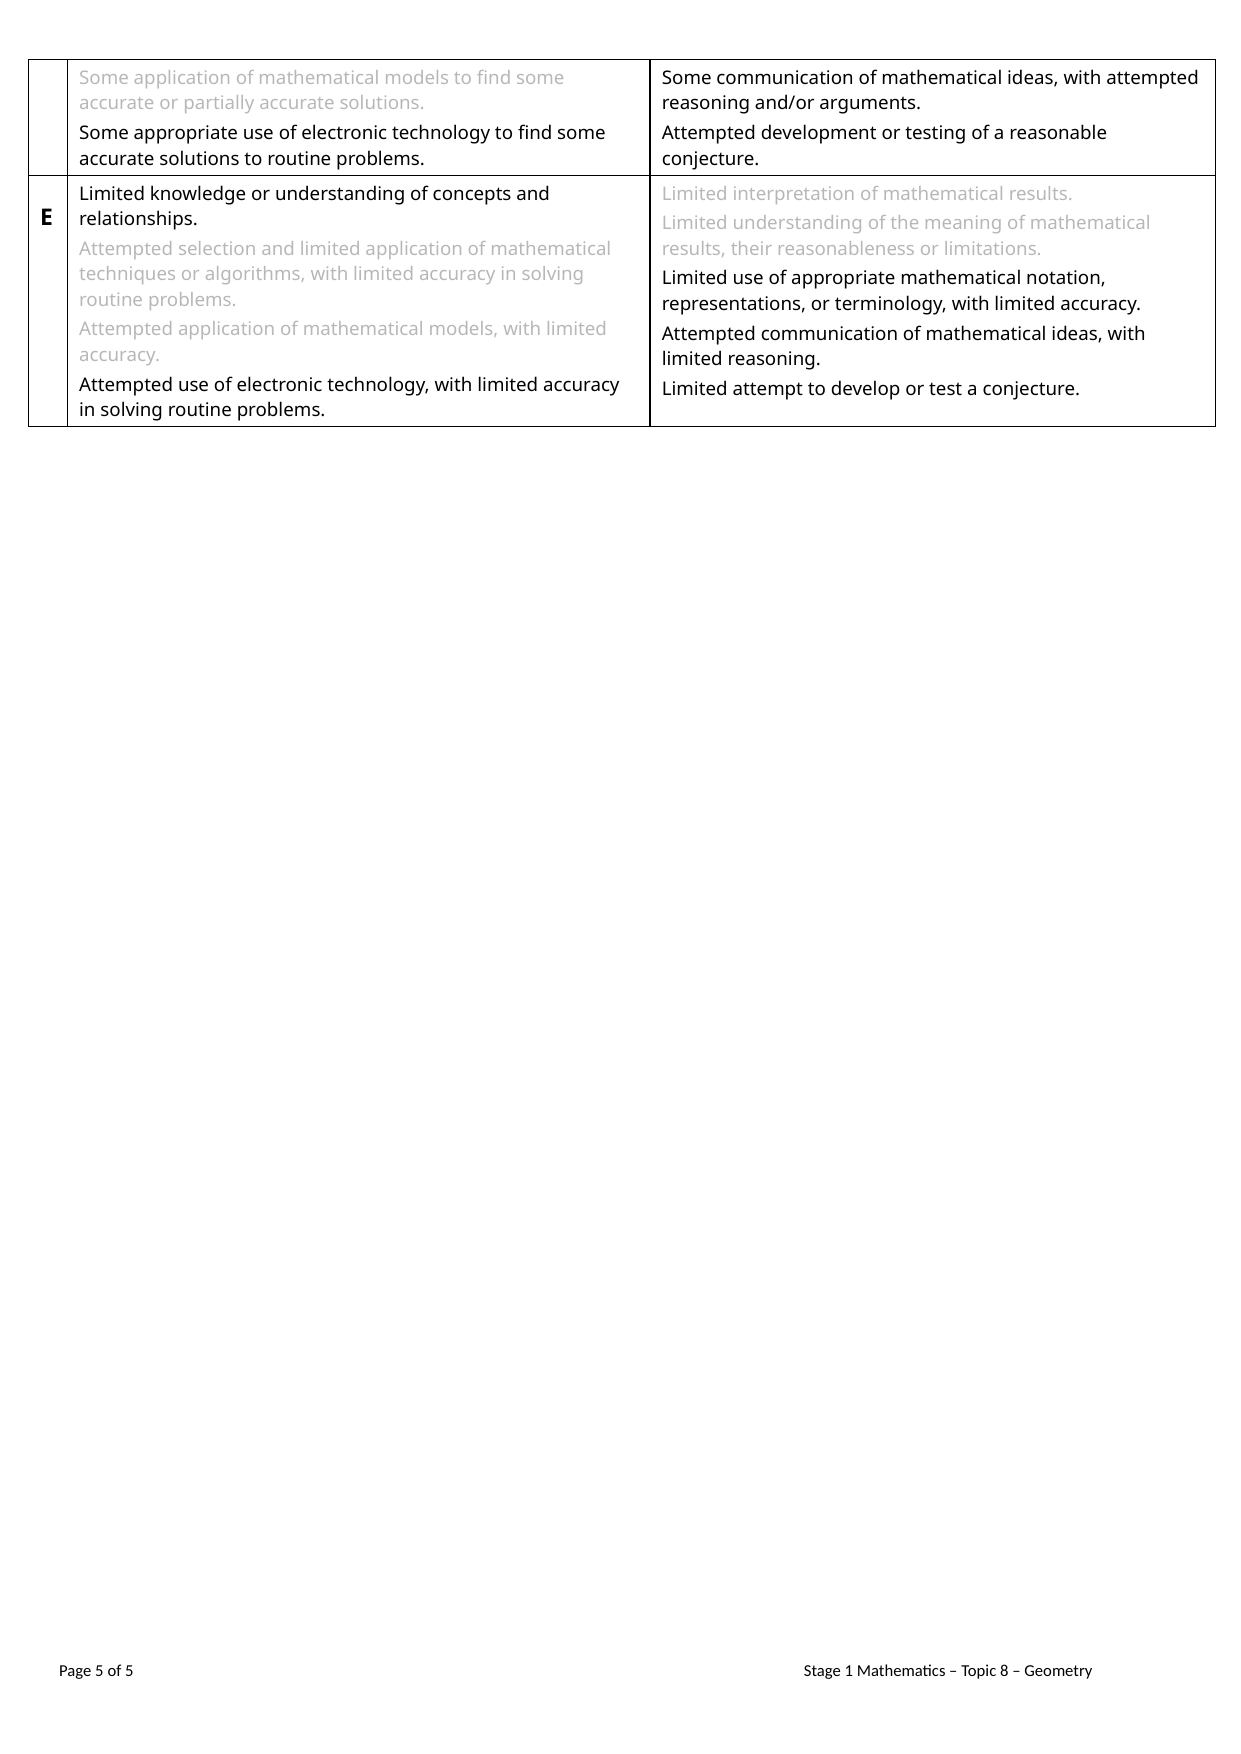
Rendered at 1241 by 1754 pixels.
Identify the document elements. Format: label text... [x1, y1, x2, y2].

table_cell Limited interpretation of mathematical results. Limited understanding of the meaning of mathematical results, their reasonableness or limitations. Limited use of appropriate mathematical notation, representations, or terminology, with limited accuracy. Attempted communication of mathematical ideas, with limited reasoning. Limited attempt to develop or test a conjecture. [651, 176, 1215, 426]
table_cell Some communication of mathematical ideas, with attempted reasoning and/or arguments. Attempted development or testing of a reasonable conjecture. [651, 60, 1215, 174]
table_cell Limited knowledge or understanding of concepts and relationships. Attempted selection and limited application of mathematical techniques or algorithms, with limited accuracy in solving routine problems. Attempted application of mathematical models, with limited accuracy. Attempted use of electronic technology, with limited accuracy in solving routine problems. [68, 176, 649, 426]
table_cell [29, 60, 67, 174]
table_cell E [29, 176, 67, 426]
table_cell Some application of mathematical models to find some accurate or partially accurate solutions. Some appropriate use of electronic technology to find some accurate solutions to routine problems. [68, 60, 649, 174]
